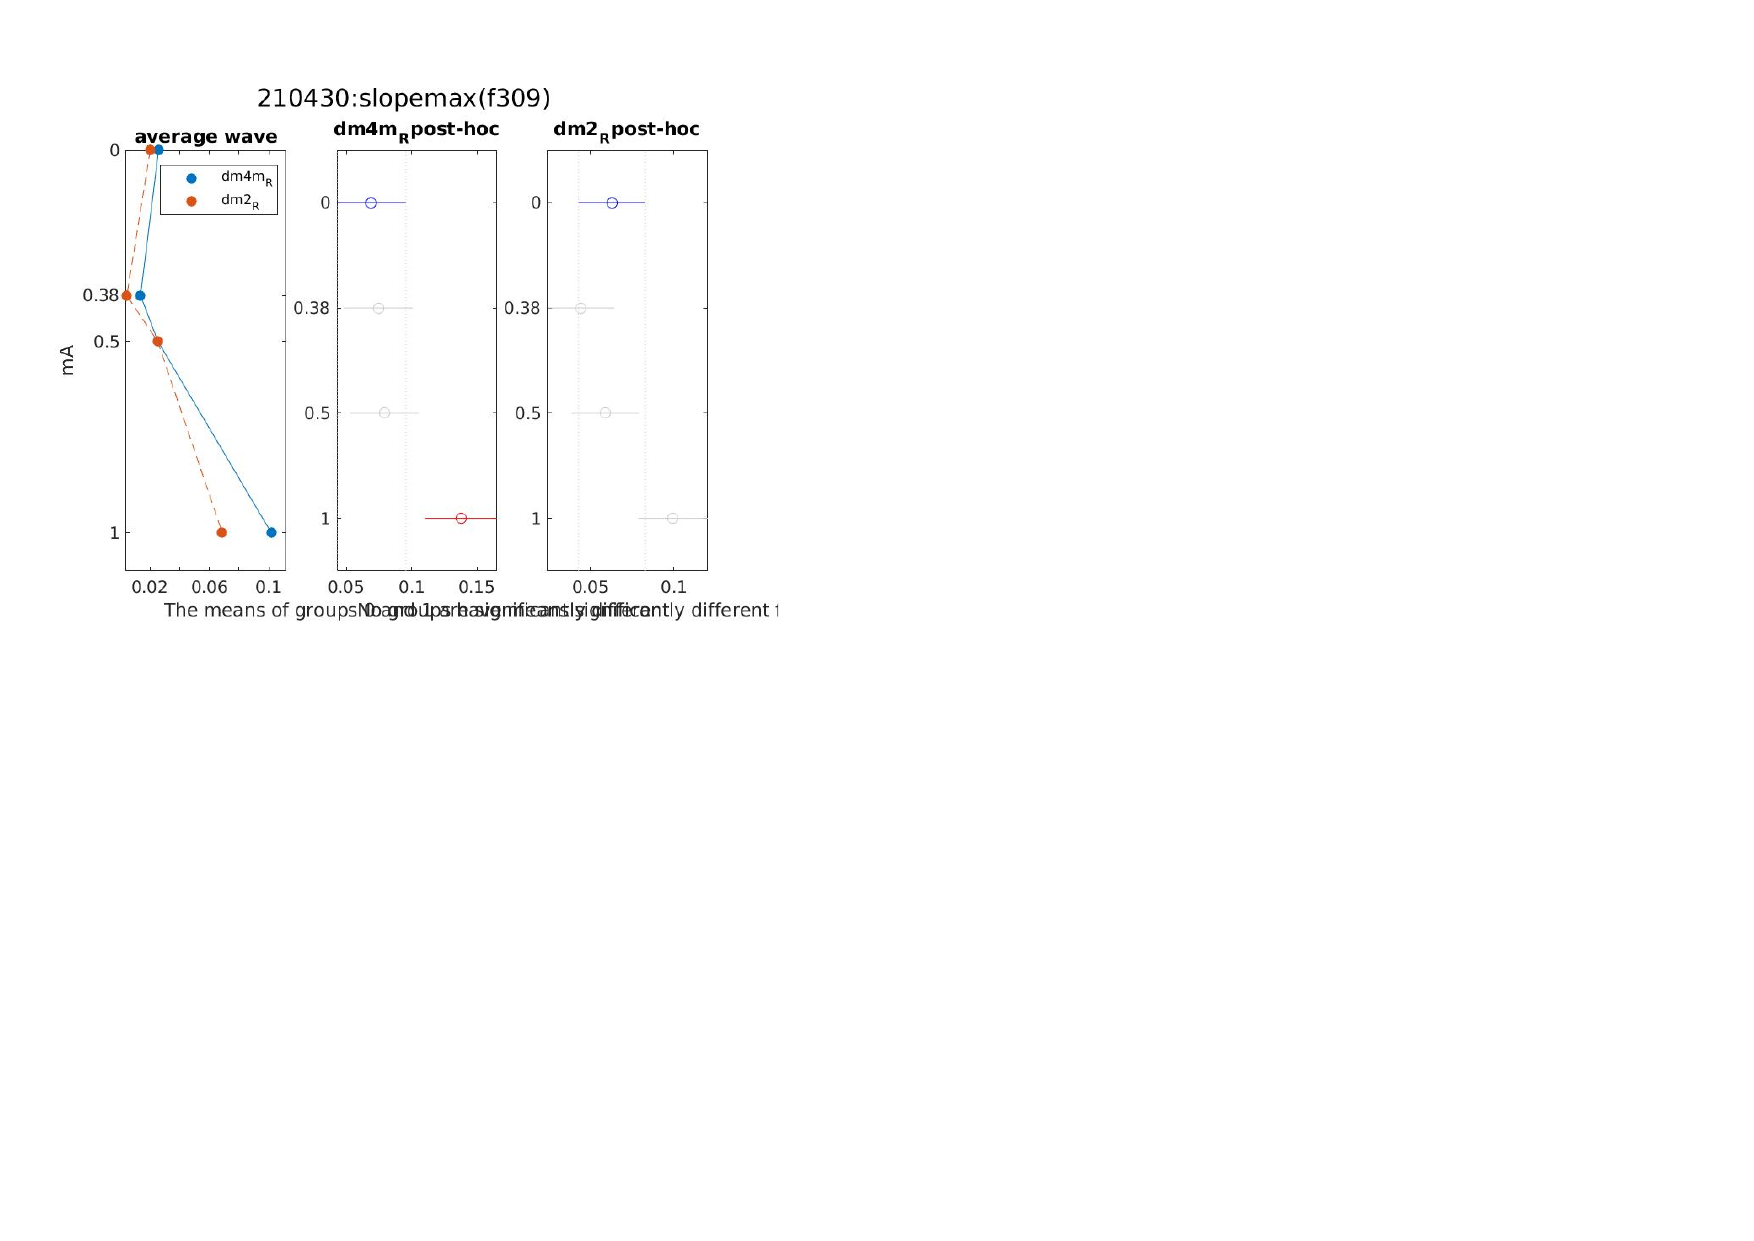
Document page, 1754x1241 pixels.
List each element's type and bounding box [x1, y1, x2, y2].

picture [28, 75, 779, 627]
